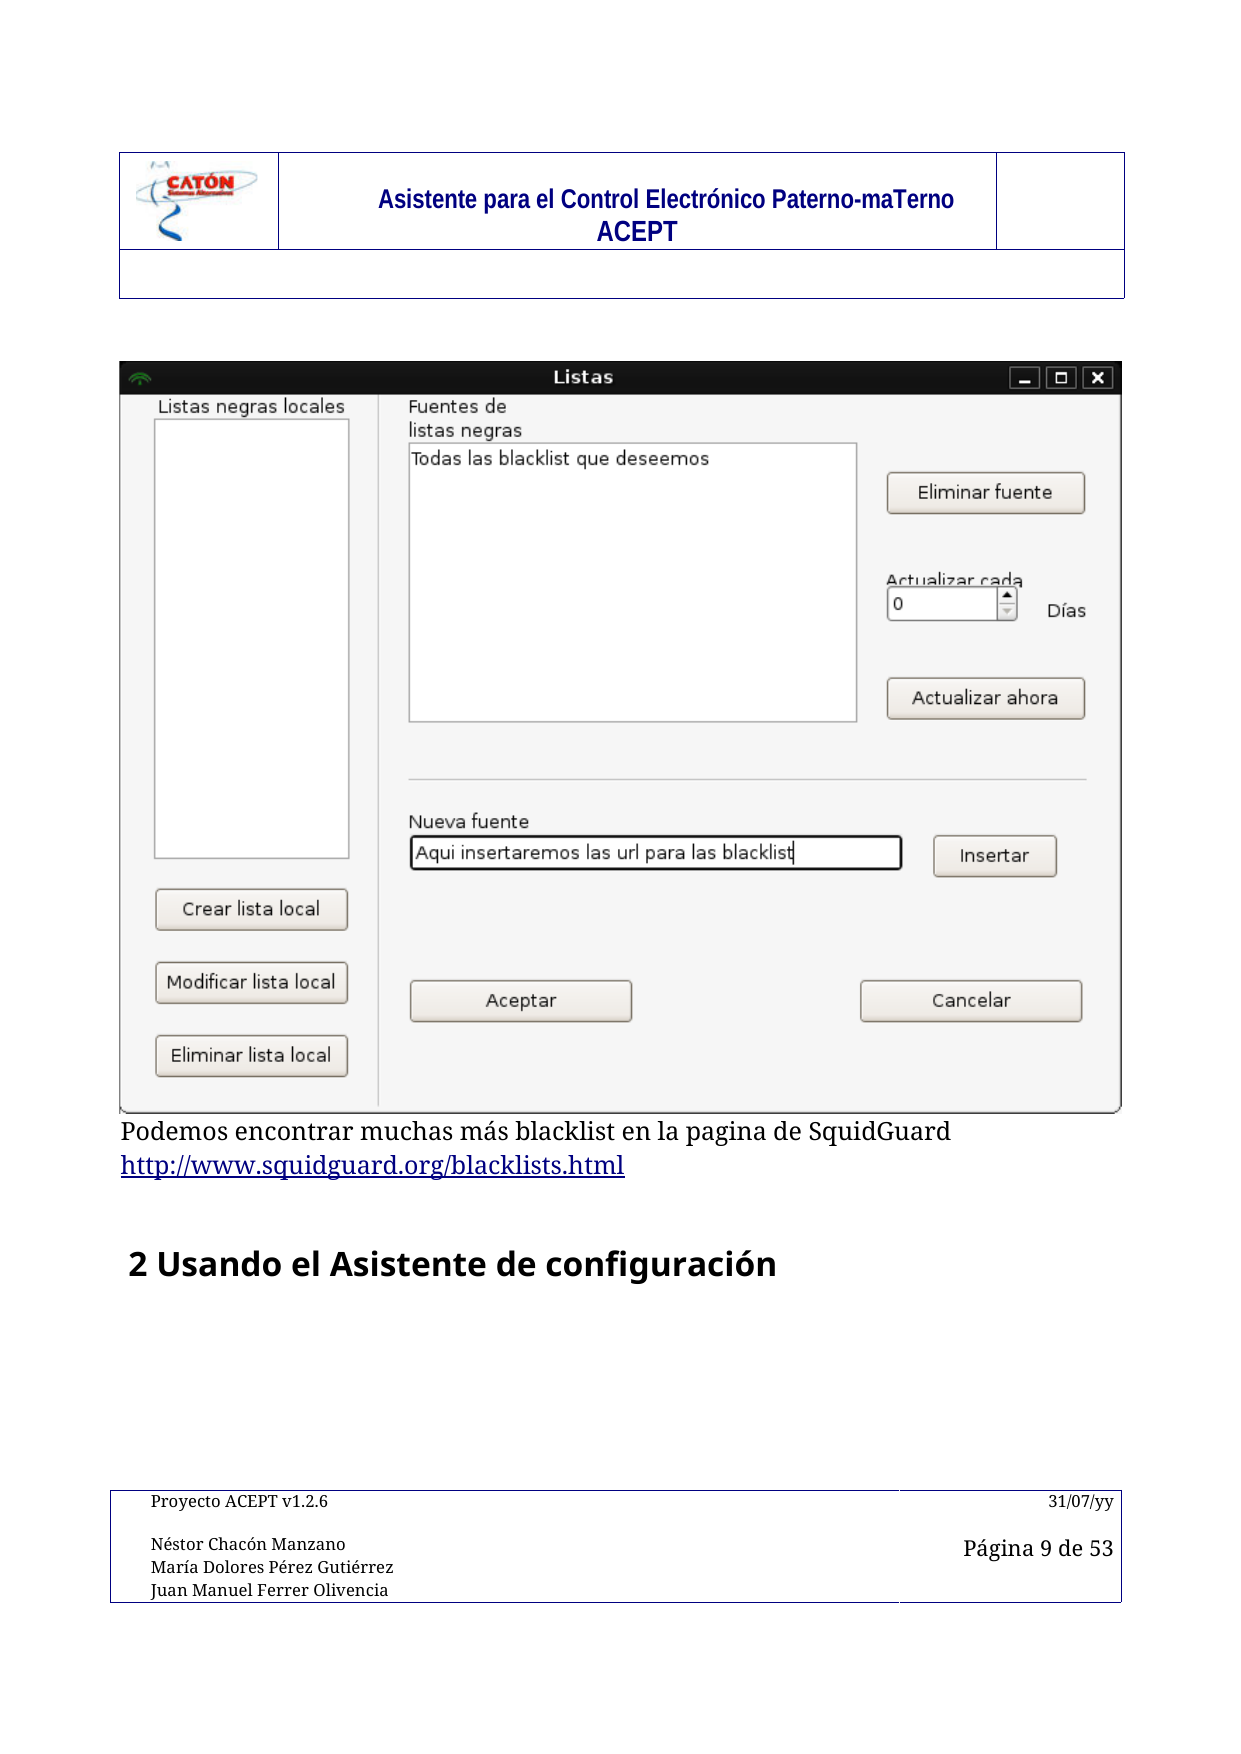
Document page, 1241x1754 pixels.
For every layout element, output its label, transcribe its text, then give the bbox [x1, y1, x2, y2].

list Podemos encontrar muchas más blacklist en la pagina de SquidGuard http://www.squidguard.org/blacklists.html [83, 361, 1122, 1181]
subtitle Usando el Asistente de configuración [119, 1240, 1122, 1286]
picture [136, 161, 258, 241]
picture [119, 361, 1122, 1114]
